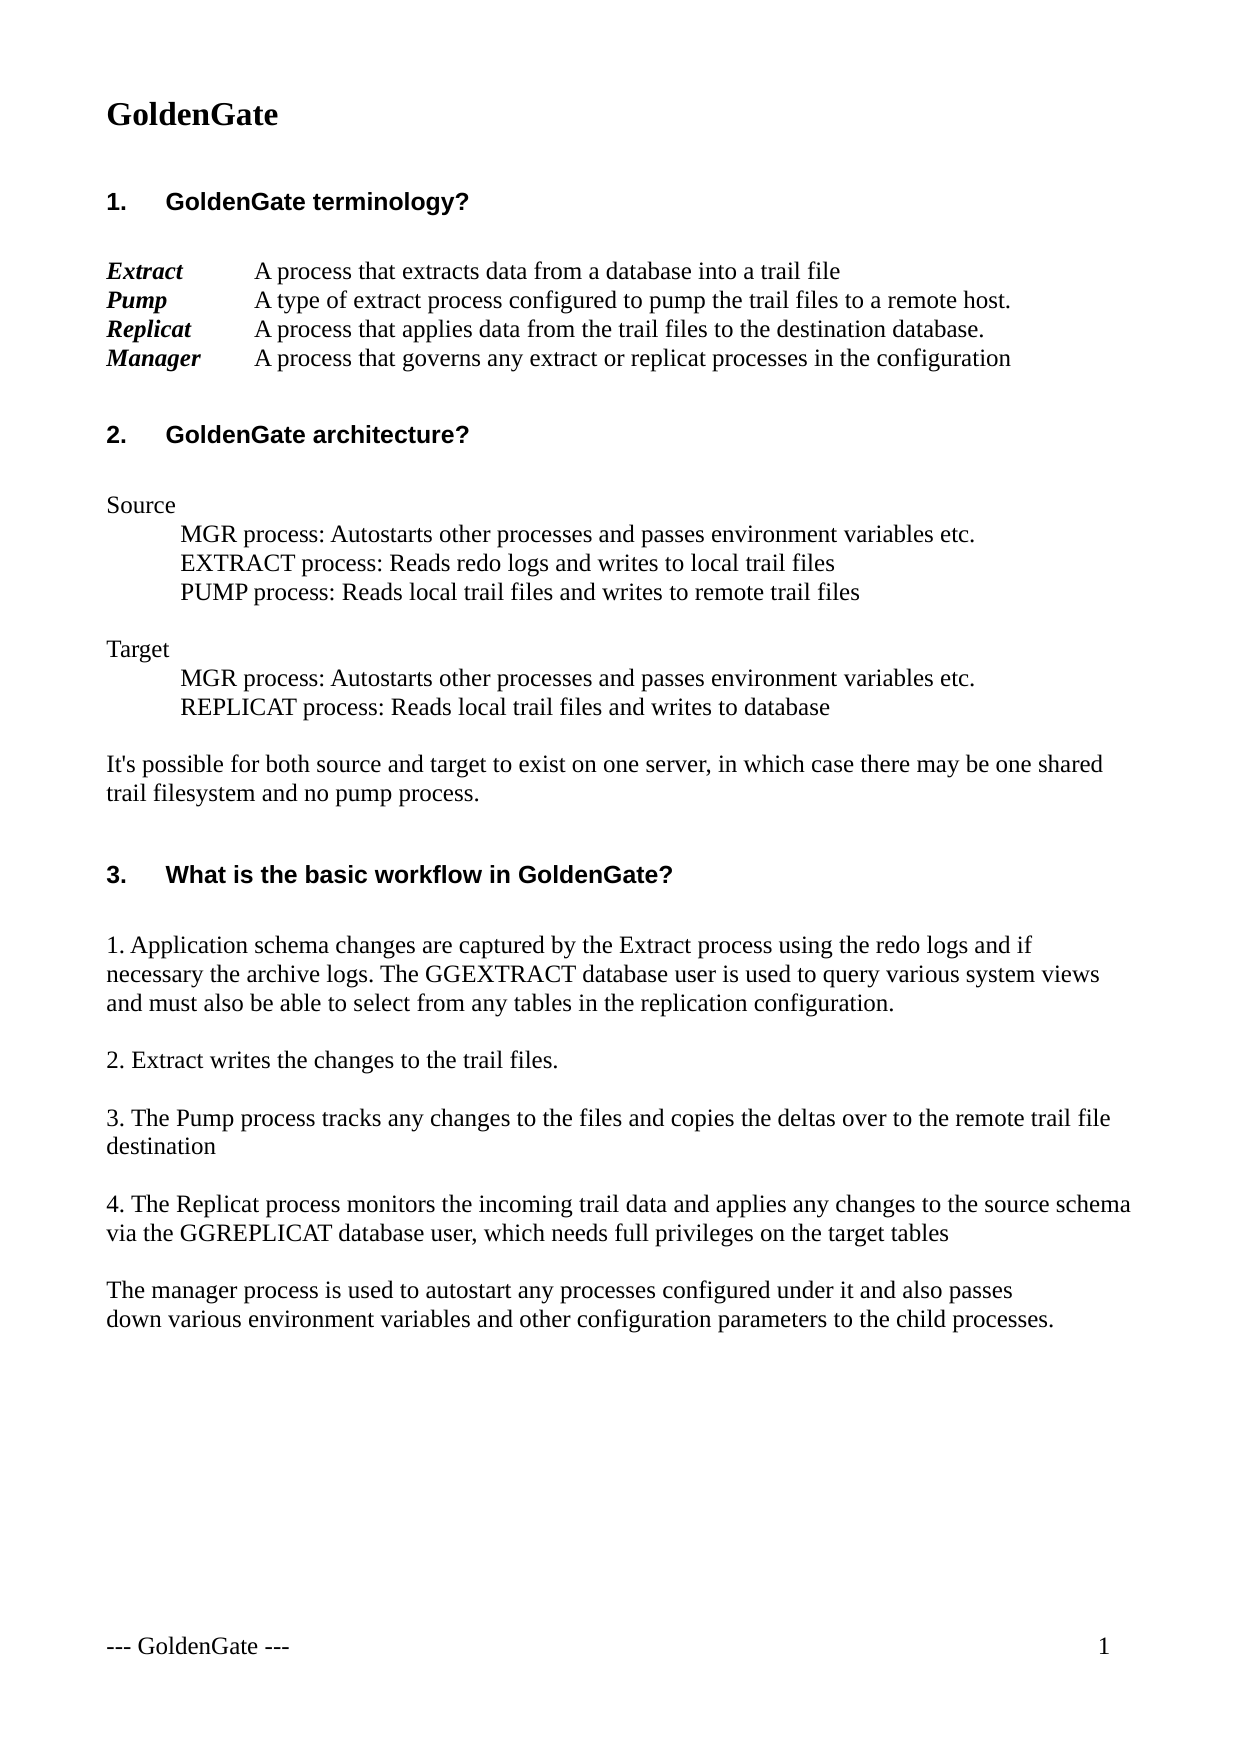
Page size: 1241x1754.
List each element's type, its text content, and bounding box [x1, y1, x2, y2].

text Source [106, 490, 1134, 519]
text Replicat A process that applies data from the trail files to the destination database. [106, 314, 1134, 343]
text Extract A process that extracts data from a database into a trail file [106, 256, 1134, 285]
text 1. Application schema changes are captured by the Extract process using the redo logs and if necessary the archive logs. The GGEXTRACT database user is used to query various system views and must also be able to select from any tables in the replication configuration. [106, 930, 1134, 1016]
text Target [106, 634, 1134, 663]
subtitle What is the basic workflow in GoldenGate? [106, 860, 1134, 889]
text EXTRACT process: Reads redo logs and writes to local trail files [106, 548, 1134, 577]
text 2. Extract writes the changes to the trail files. [106, 1045, 1134, 1074]
text down various environment variables and other configuration parameters to the child processes. [106, 1304, 1134, 1333]
text REPLICAT process: Reads local trail files and writes to database [106, 692, 1134, 720]
text GoldenGate [106, 94, 1134, 133]
text MGR process: Autostarts other processes and passes environment variables etc. [106, 519, 1134, 548]
text Pump A type of extract process configured to pump the trail files to a remote host. [106, 285, 1134, 314]
text 4. The Replicat process monitors the incoming trail data and applies any changes to the source schema via the GGREPLICAT database user, which needs full privileges on the target tables [106, 1189, 1134, 1246]
text PUMP process: Reads local trail files and writes to remote trail files [106, 577, 1134, 605]
text It's possible for both source and target to exist on one server, in which case there may be one shared trail filesystem and no pump process. [106, 749, 1134, 807]
text 3. The Pump process tracks any changes to the files and copies the deltas over to the remote trail file destination [106, 1103, 1134, 1160]
text Manager A process that governs any extract or replicat processes in the configuration [106, 343, 1134, 371]
subtitle GoldenGate architecture? [106, 421, 1134, 449]
subtitle GoldenGate terminology? [106, 187, 1134, 215]
text MGR process: Autostarts other processes and passes environment variables etc. [106, 663, 1134, 692]
text The manager process is used to autostart any processes configured under it and also passes [106, 1275, 1134, 1304]
